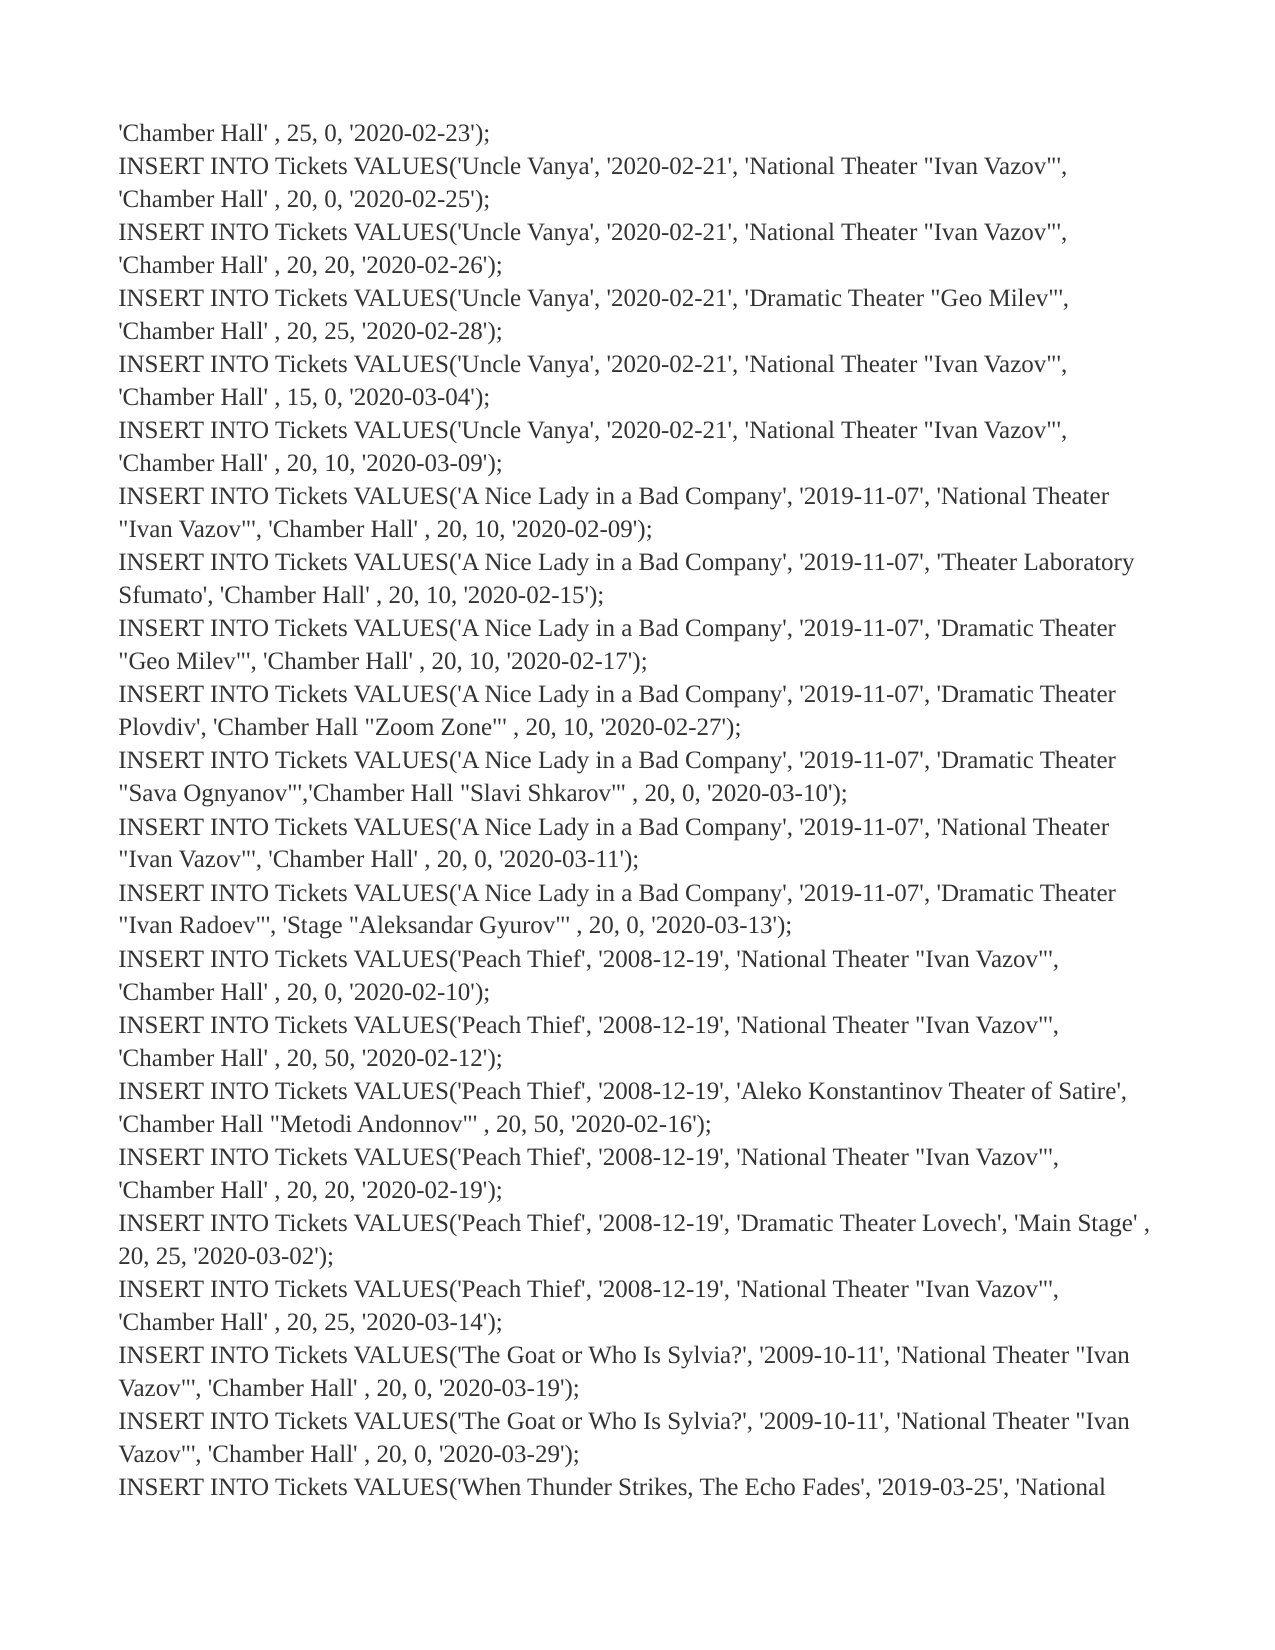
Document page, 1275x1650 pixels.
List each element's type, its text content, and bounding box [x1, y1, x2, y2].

text 'Chamber Hall' , 25, 0, '2020-02-23'); INSERT INTO Tickets VALUES('Uncle Vanya', '2020-02-21', 'National Theater "Ivan Vazov"', 'Chamber Hall' , 20, 0, '2020-02-25'); INSERT INTO Tickets VALUES('Uncle Vanya', '2020-02-21', 'National Theater "Ivan Vazov"', 'Chamber Hall' , 20, 20, '2020-02-26'); INSERT INTO Tickets VALUES('Uncle Vanya', '2020-02-21', 'Dramatic Theater "Geo Milev"', 'Chamber Hall' , 20, 25, '2020-02-28'); INSERT INTO Tickets VALUES('Uncle Vanya', '2020-02-21', 'National Theater "Ivan Vazov"', 'Chamber Hall' , 15, 0, '2020-03-04'); INSERT INTO Tickets VALUES('Uncle Vanya', '2020-02-21', 'National Theater "Ivan Vazov"', 'Chamber Hall' , 20, 10, '2020-03-09'); INSERT INTO Tickets VALUES('A Nice Lady in a Bad Company', '2019-11-07', 'National Theater "Ivan Vazov"', 'Chamber Hall' , 20, 10, '2020-02-09'); INSERT INTO Tickets VALUES('A Nice Lady in a Bad Company', '2019-11-07', 'Theater Laboratory Sfumato', 'Chamber Hall' , 20, 10, '2020-02-15'); INSERT INTO Tickets VALUES('A Nice Lady in a Bad Company', '2019-11-07', 'Dramatic Theater "Geo Milev"', 'Chamber Hall' , 20, 10, '2020-02-17'); INSERT INTO Tickets VALUES('A Nice Lady in a Bad Company', '2019-11-07', 'Dramatic Theater Plovdiv', 'Chamber Hall "Zoom Zone"' , 20, 10, '2020-02-27'); INSERT INTO Tickets VALUES('A Nice Lady in a Bad Company', '2019-11-07', 'Dramatic Theater "Sava Ognyanov"','Chamber Hall "Slavi Shkarov"' , 20, 0, '2020-03-10'); INSERT INTO Tickets VALUES('A Nice Lady in a Bad Company', '2019-11-07', 'National Theater "Ivan Vazov"', 'Chamber Hall' , 20, 0, '2020-03-11'); INSERT INTO Tickets VALUES('A Nice Lady in a Bad Company', '2019-11-07', 'Dramatic Theater "Ivan Radoev"', 'Stage "Aleksandar Gyurov"' , 20, 0, '2020-03-13'); INSERT INTO Tickets VALUES('Peach Thief', '2008-12-19', 'National Theater "Ivan Vazov"', 'Chamber Hall' , 20, 0, '2020-02-10'); INSERT INTO Tickets VALUES('Peach Thief', '2008-12-19', 'National Theater "Ivan Vazov"', 'Chamber Hall' , 20, 50, '2020-02-12'); INSERT INTO Tickets VALUES('Peach Thief', '2008-12-19', 'Aleko Konstantinov Theater of Satire', 'Chamber Hall "Metodi Andonnov"' , 20, 50, '2020-02-16'); INSERT INTO Tickets VALUES('Peach Thief', '2008-12-19', 'National Theater "Ivan Vazov"', 'Chamber Hall' , 20, 20, '2020-02-19'); INSERT INTO Tickets VALUES('Peach Thief', '2008-12-19', 'Dramatic Theater Lovech', 'Main Stage' , 20, 25, '2020-03-02'); INSERT INTO Tickets VALUES('Peach Thief', '2008-12-19', 'National Theater "Ivan Vazov"', 'Chamber Hall' , 20, 25, '2020-03-14'); INSERT INTO Tickets VALUES('The Goat or Who Is Sylvia?', '2009-10-11', 'National Theater "Ivan Vazov"', 'Chamber Hall' , 20, 0, '2020-03-19'); INSERT INTO Tickets VALUES('The Goat or Who Is Sylvia?', '2009-10-11', 'National Theater "Ivan Vazov"', 'Chamber Hall' , 20, 0, '2020-03-29'); INSERT INTO Tickets VALUES('When Thunder Strikes, The Echo Fades', '2019-03-25', 'National [118, 118, 1157, 1501]
